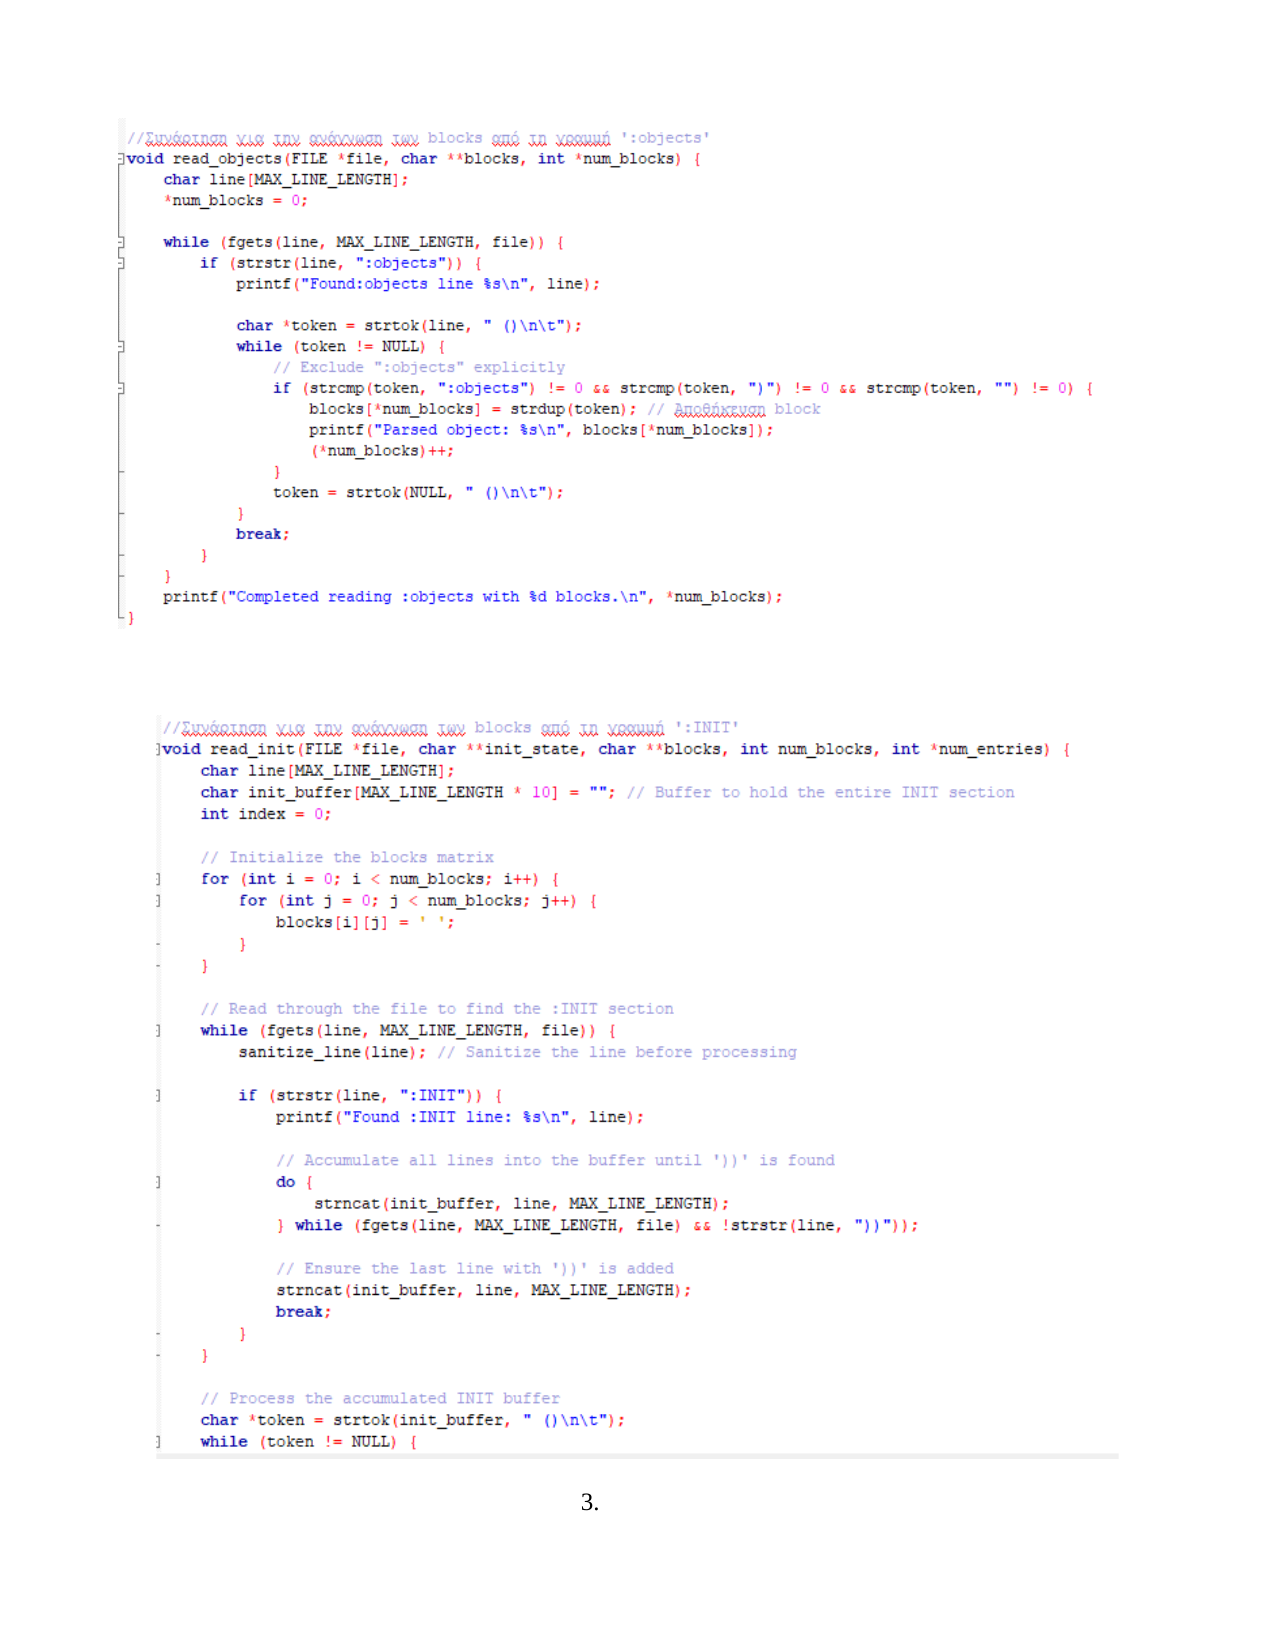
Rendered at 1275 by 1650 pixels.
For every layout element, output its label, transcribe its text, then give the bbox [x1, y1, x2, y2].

picture [156, 715, 1119, 1459]
text 3. [118, 1487, 1157, 1516]
picture [118, 118, 1157, 629]
